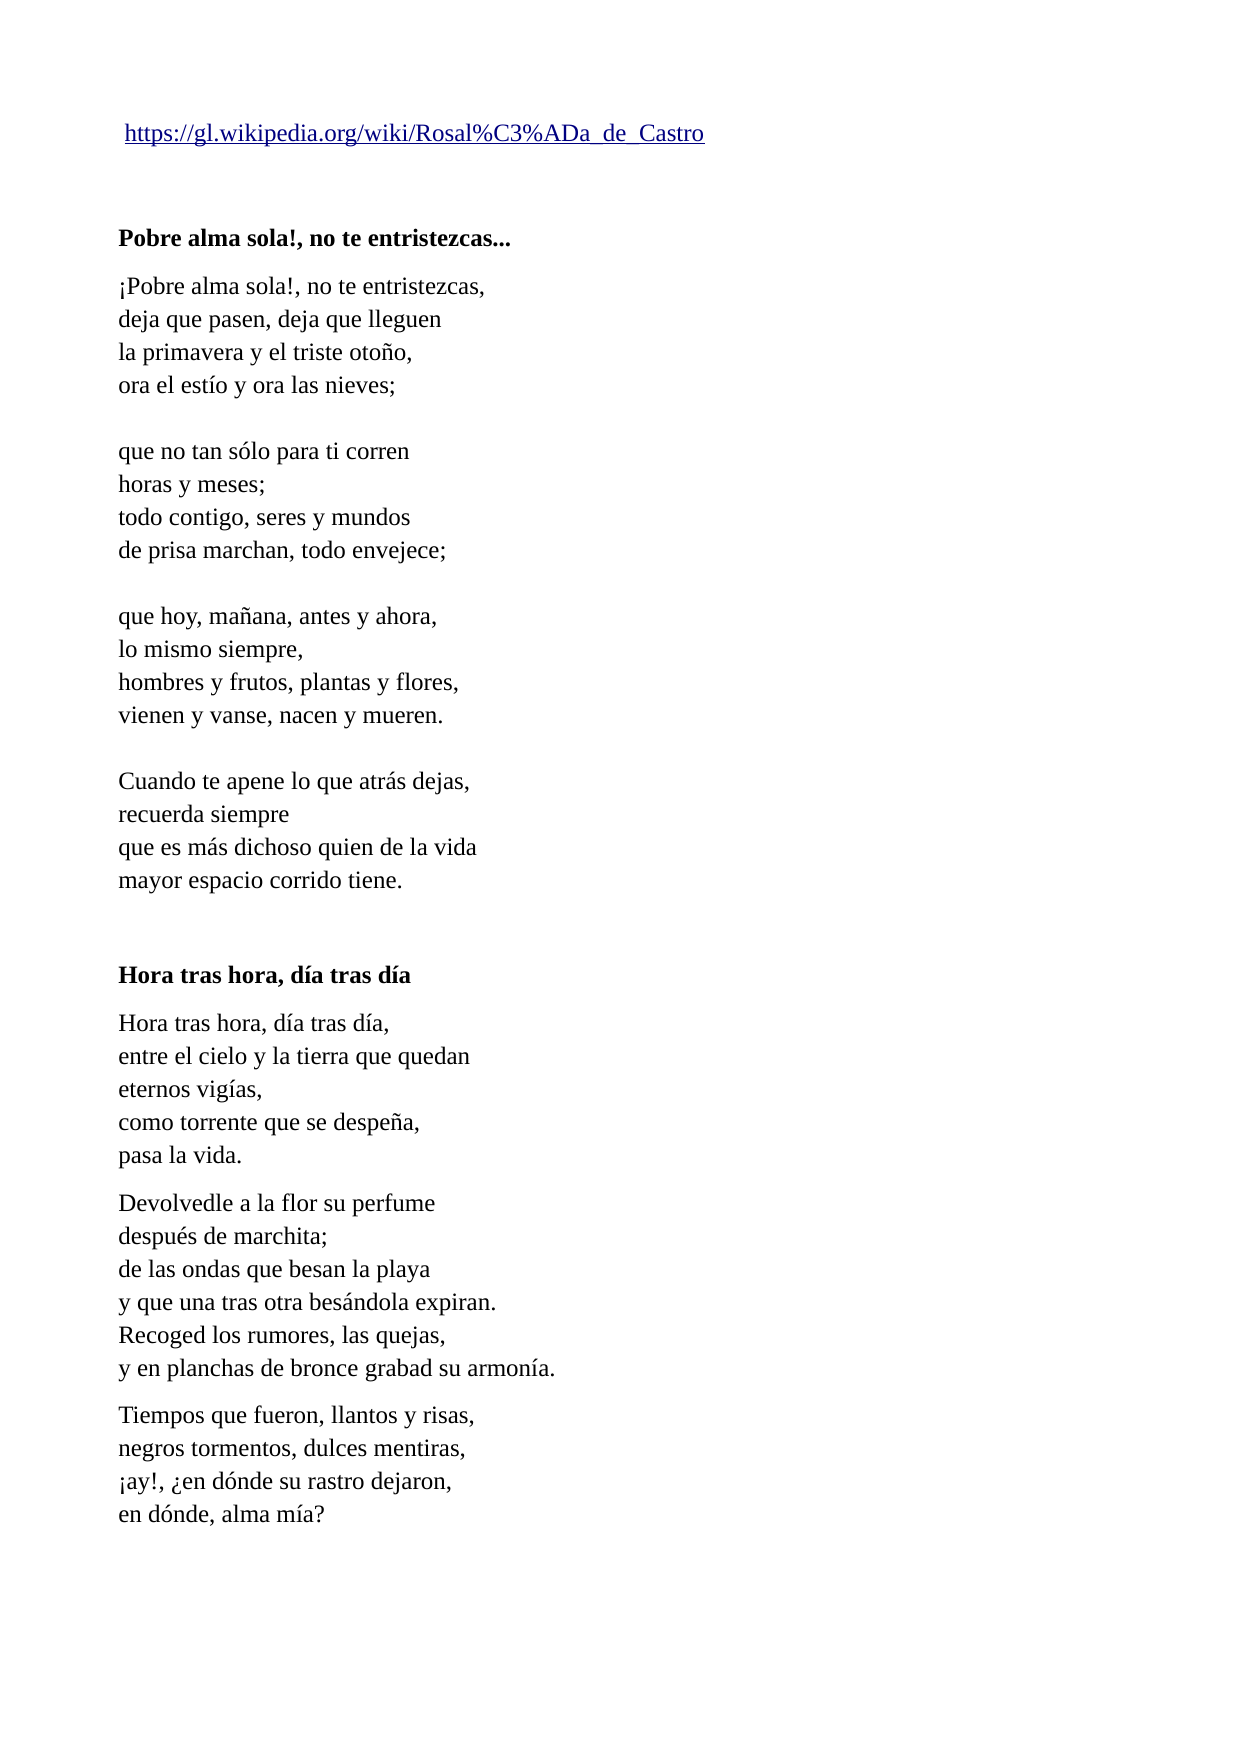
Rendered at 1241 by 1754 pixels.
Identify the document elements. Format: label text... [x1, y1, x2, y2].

text Tiempos que fueron, llantos y risas, negros tormentos, dulces mentiras, ¡ay!, ¿en dónde su rastro dejaron, en dónde, alma mía? [118, 1400, 1122, 1528]
text Hora tras hora, día tras día, entre el cielo y la tierra que quedan eternos vigías, como torrente que se despeña, pasa la vida. [118, 1008, 1122, 1169]
text Devolvedle a la flor su perfume después de marchita; de las ondas que besan la playa y que una tras otra besándola expiran. Recoged los rumores, las quejas, y en planchas de bronce grabad su armonía. [118, 1188, 1122, 1382]
text Pobre alma sola!, no te entristezcas... [118, 223, 1122, 252]
text ¡Pobre alma sola!, no te entristezcas, deja que pasen, deja que lleguen la primavera y el triste otoño, ora el estío y ora las nieves; que no tan sólo para ti corren horas y meses; todo contigo, seres y mundos de prisa marchan, todo envejece; que hoy, mañana, antes y ahora, lo mismo siempre, hombres y frutos, plantas y flores, vienen y vanse, nacen y mueren. Cuando te apene lo que atrás dejas, recuerda siempre que es más dichoso quien de la vida mayor espacio corrido tiene. [118, 271, 1122, 894]
text Hora tras hora, día tras día [118, 960, 1122, 989]
text https://gl.wikipedia.org/wiki/Rosal%C3%ADa_de_Castro [118, 118, 1122, 147]
